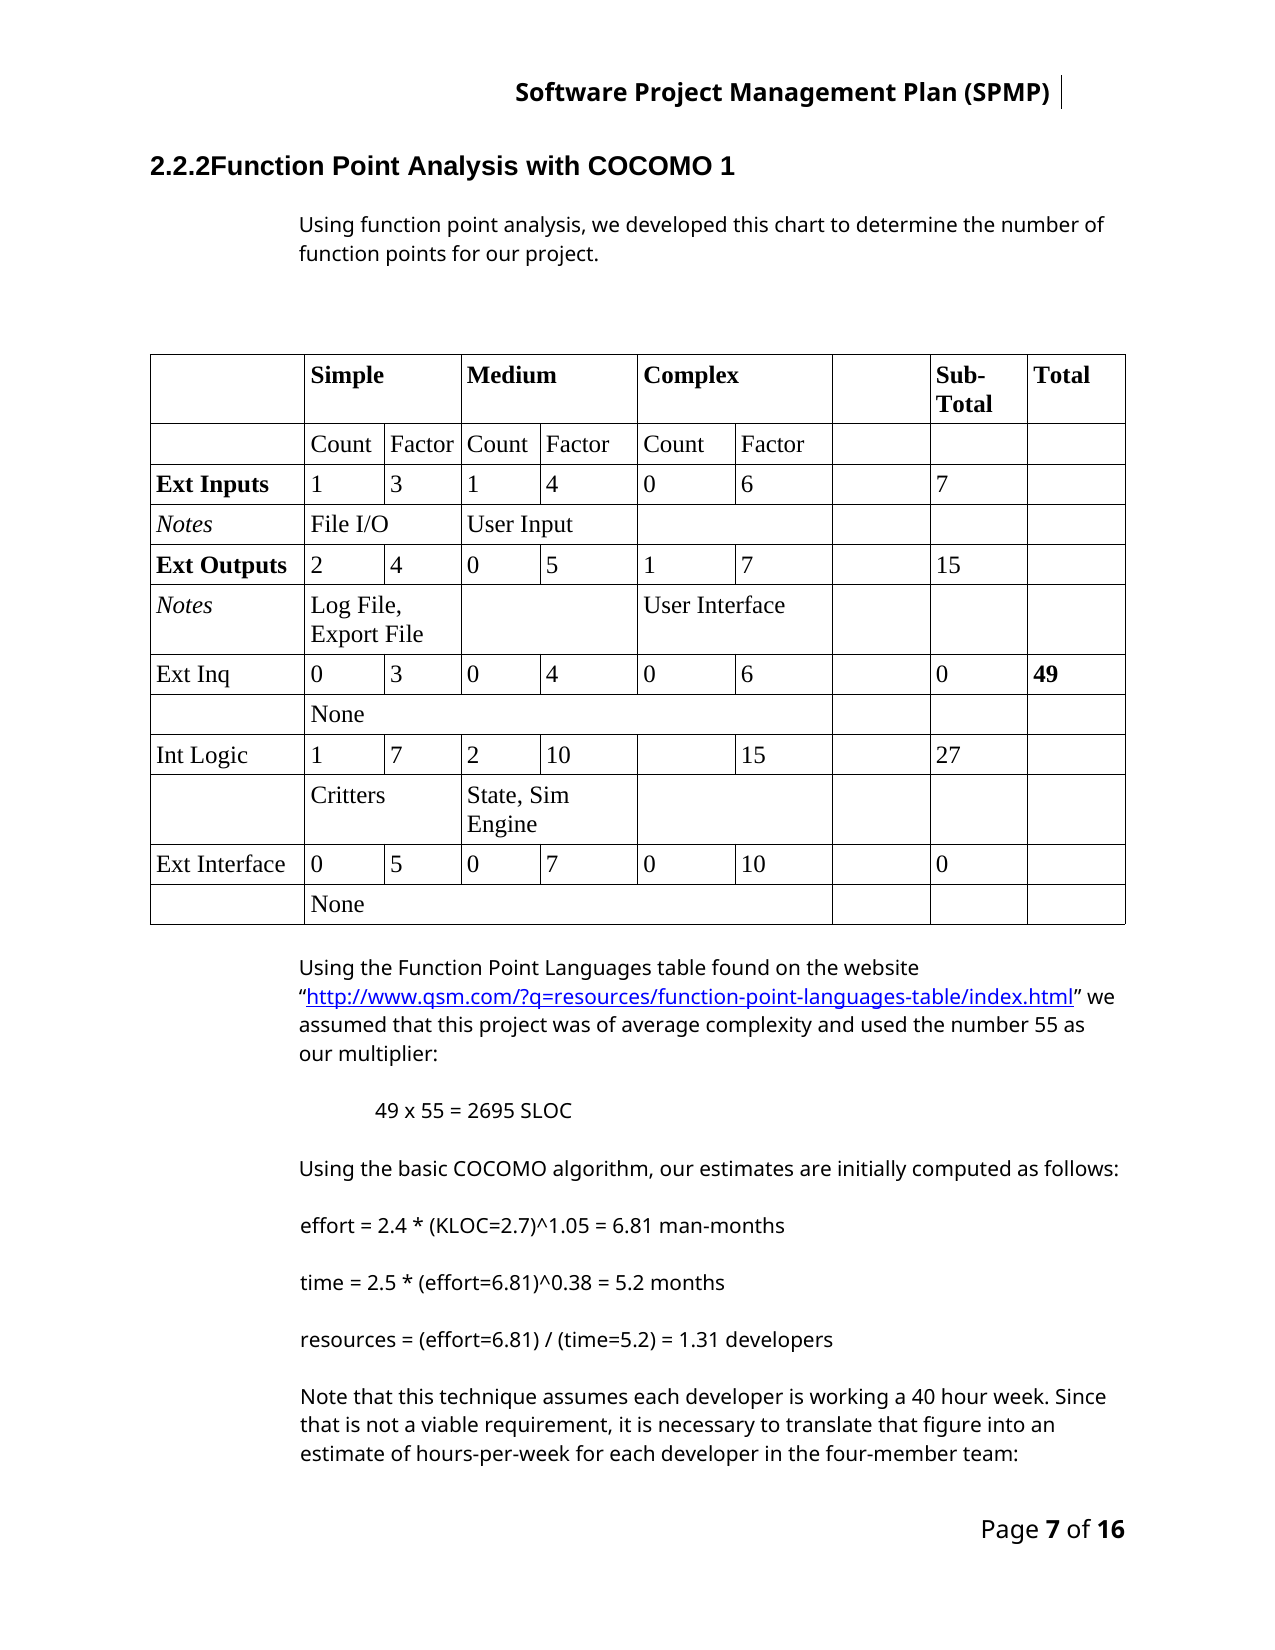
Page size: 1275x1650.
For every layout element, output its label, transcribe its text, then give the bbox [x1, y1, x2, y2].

table_header Simple [305, 355, 461, 423]
table_cell [151, 424, 304, 463]
table_cell State, Sim Engine [462, 775, 637, 843]
table_cell 7 [541, 845, 637, 884]
table_header Sub-Total [931, 355, 1027, 423]
table_cell [931, 775, 1027, 843]
table_cell [1028, 585, 1125, 653]
table_cell [833, 885, 930, 924]
table_cell User Input [462, 505, 637, 544]
table_cell Factor [736, 424, 832, 463]
table_cell [931, 695, 1027, 734]
table_cell Count [638, 424, 735, 463]
table_cell 1 [305, 465, 384, 504]
table_cell [638, 505, 832, 544]
text Using function point analysis, we developed this chart to determine the number of function points for our project. [298, 210, 1125, 267]
table_cell Count [462, 424, 540, 463]
table_cell 0 [462, 545, 540, 584]
table_cell [1028, 505, 1125, 544]
table_cell Notes [151, 505, 304, 544]
table_cell 6 [736, 465, 832, 504]
table_cell 27 [931, 735, 1027, 774]
table_cell 7 [736, 545, 832, 584]
subtitle Function Point Analysis with COCOMO 1 [150, 150, 1125, 181]
table_cell [151, 695, 304, 734]
table_cell 0 [638, 845, 735, 884]
table_cell [833, 735, 930, 774]
table_cell [833, 585, 930, 653]
text Using the basic COCOMO algorithm, our estimates are initially computed as follows: [298, 1154, 1125, 1182]
table_cell [931, 505, 1027, 544]
table_cell 1 [305, 735, 384, 774]
table_header Medium [462, 355, 637, 423]
table_cell [931, 585, 1027, 653]
table_cell 0 [305, 845, 384, 884]
table_cell 4 [385, 545, 461, 584]
text 49 x 55 = 2695 SLOC [298, 1096, 1125, 1125]
table_cell [833, 505, 930, 544]
table_cell 5 [385, 845, 461, 884]
table_cell [1028, 695, 1125, 734]
table_cell [462, 585, 637, 653]
table_header [833, 355, 930, 423]
table_cell Ext Inputs [151, 465, 304, 504]
table_header [151, 355, 304, 423]
table_cell [1028, 424, 1125, 463]
table_cell [833, 845, 930, 884]
text Using the Function Point Languages table found on the website “http://www.qsm.com/?q=resources/function-point-languages-table/index.html” we assumed that this project was of average complexity and used the number 55 as our multiplier: [298, 953, 1125, 1067]
table_cell 15 [736, 735, 832, 774]
table_cell Ext Inq [151, 655, 304, 694]
table_cell 7 [385, 735, 461, 774]
table_cell [833, 424, 930, 463]
table_cell 0 [931, 655, 1027, 694]
table_cell Critters [305, 775, 461, 843]
table_cell [638, 775, 832, 843]
table_cell 7 [931, 465, 1027, 504]
table_cell [1028, 465, 1125, 504]
table_cell Ext Outputs [151, 545, 304, 584]
table_cell [833, 655, 930, 694]
table_cell [1028, 845, 1125, 884]
table_cell Factor [541, 424, 637, 463]
text Note that this technique assumes each developer is working a 40 hour week. Since that is not a viable requirement, it is necessary to translate that figure into an estimate of hours-per-week for each developer in the four-member team: [300, 1382, 1125, 1467]
table_cell Log File, Export File [305, 585, 461, 653]
table_cell Factor [385, 424, 461, 463]
table_cell 4 [541, 655, 637, 694]
table_cell [931, 424, 1027, 463]
table_cell 0 [462, 655, 540, 694]
table_cell Notes [151, 585, 304, 653]
table_cell None [305, 695, 832, 734]
table_cell [833, 465, 930, 504]
table_cell [833, 775, 930, 843]
table_cell [638, 735, 735, 774]
table_cell 10 [541, 735, 637, 774]
table_cell [1028, 885, 1125, 924]
table_cell File I/O [305, 505, 461, 544]
table_cell 3 [385, 655, 461, 694]
table_cell 4 [541, 465, 637, 504]
table_cell [1028, 735, 1125, 774]
table_cell 49 [1028, 655, 1125, 694]
table_cell [151, 885, 304, 924]
table_cell 0 [638, 655, 735, 694]
table_cell 10 [736, 845, 832, 884]
table_cell 2 [305, 545, 384, 584]
table_cell 3 [385, 465, 461, 504]
table_cell 1 [462, 465, 540, 504]
text resources = (effort=6.81) / (time=5.2) = 1.31 developers [300, 1325, 1125, 1353]
table_header Total [1028, 355, 1125, 423]
table_cell [833, 545, 930, 584]
table_cell 1 [638, 545, 735, 584]
table_cell [1028, 545, 1125, 584]
table_cell Ext Interface [151, 845, 304, 884]
table_cell 2 [462, 735, 540, 774]
table_header Complex [638, 355, 832, 423]
table_cell Int Logic [151, 735, 304, 774]
table_cell 6 [736, 655, 832, 694]
table_cell [151, 775, 304, 843]
table_cell 15 [931, 545, 1027, 584]
table_cell [931, 885, 1027, 924]
table_cell User Interface [638, 585, 832, 653]
table_cell Count [305, 424, 384, 463]
table_cell 0 [305, 655, 384, 694]
text time = 2.5 * (effort=6.81)^0.38 = 5.2 months [300, 1268, 1125, 1296]
table_cell [1028, 775, 1125, 843]
text effort = 2.4 * (KLOC=2.7)^1.05 = 6.81 man-months [300, 1211, 1125, 1239]
table_cell 0 [931, 845, 1027, 884]
table_cell None [305, 885, 832, 924]
table_cell [833, 695, 930, 734]
table_cell 0 [462, 845, 540, 884]
table_cell 0 [638, 465, 735, 504]
table_cell 5 [541, 545, 637, 584]
